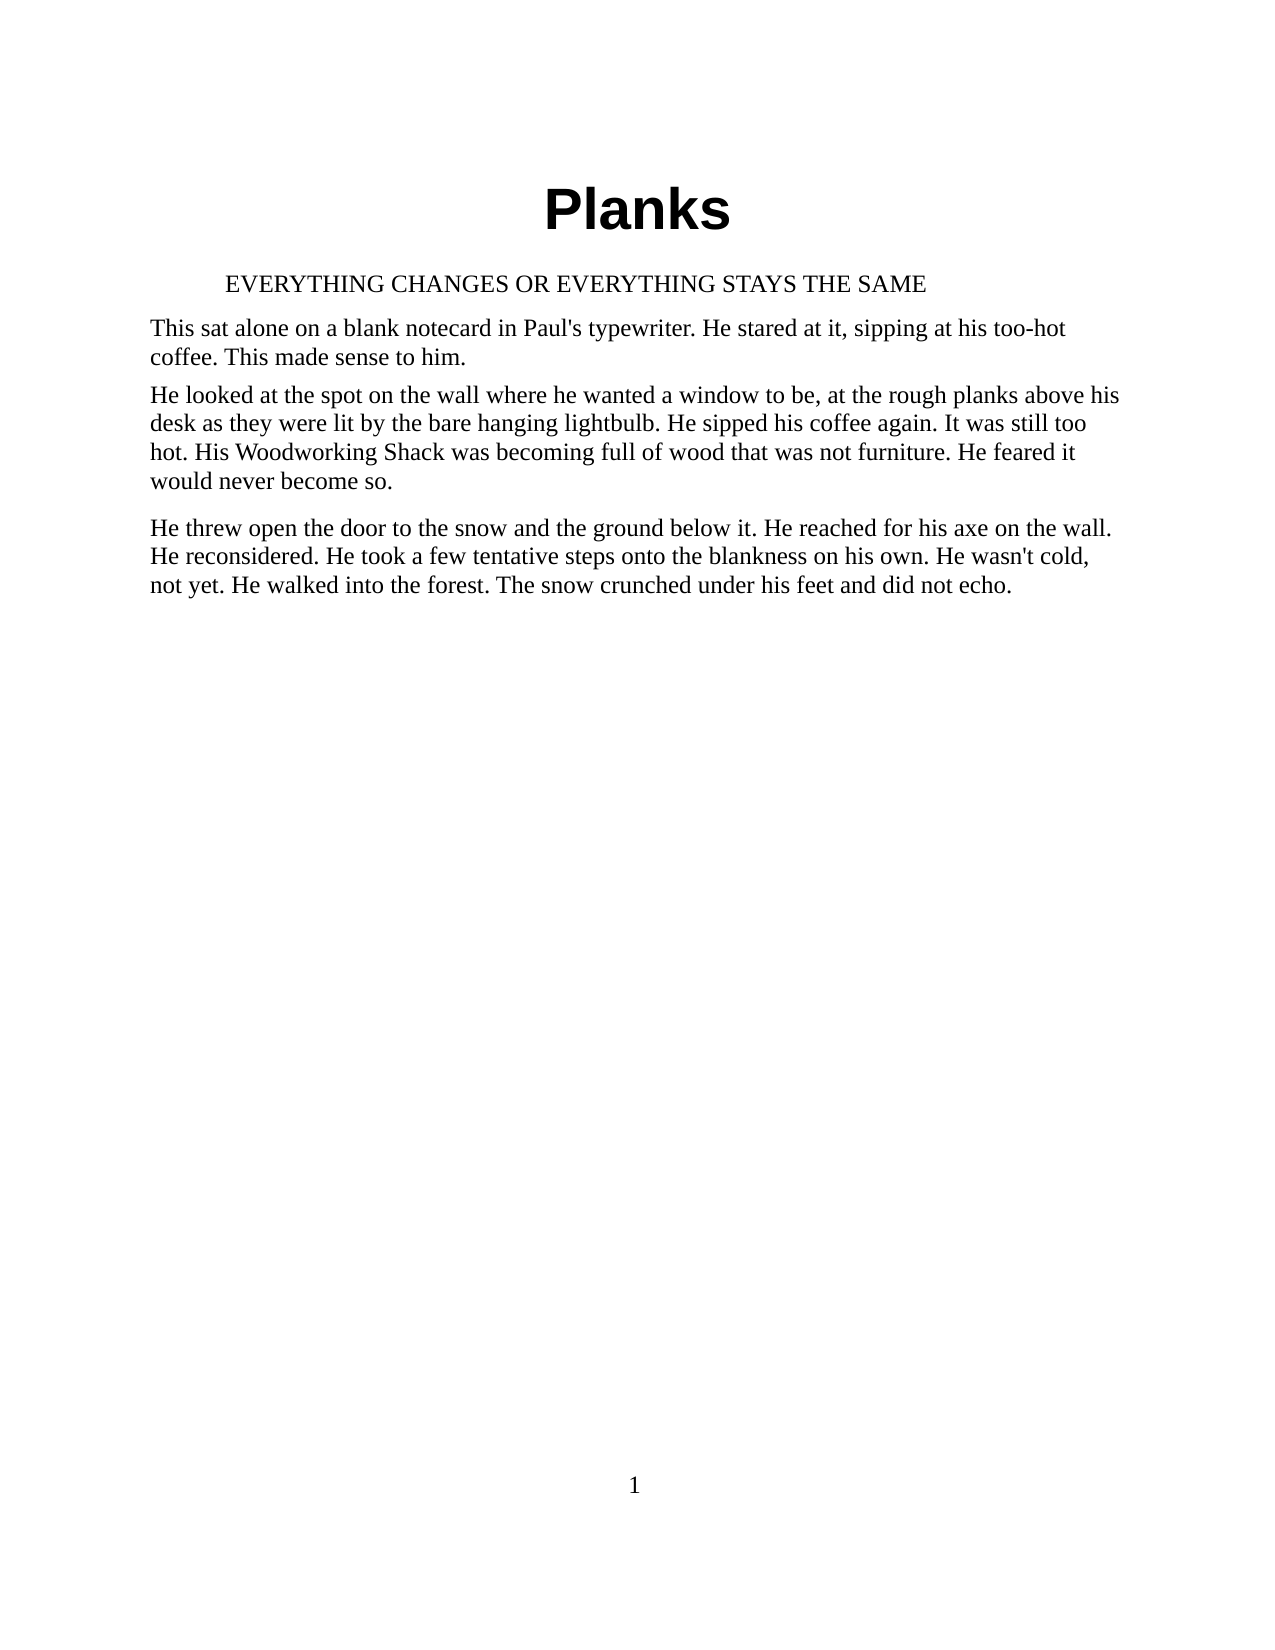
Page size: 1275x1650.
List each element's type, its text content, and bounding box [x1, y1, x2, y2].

text This sat alone on a blank notecard in Paul's typewriter. He stared at it, sipping at his too-hot coffee. This made sense to him. [150, 313, 1125, 371]
text EVERYTHING CHANGES OR EVERYTHING STAYS THE SAME [225, 269, 1125, 298]
title Planks [150, 175, 1125, 242]
text He threw open the door to the snow and the ground below it. He reached for his axe on the wall. He reconsidered. He took a few tentative steps onto the blankness on his own. He wasn't cold, not yet. He walked into the forest. The snow crunched under his feet and did not echo. [150, 513, 1125, 599]
text He looked at the spot on the wall where he wanted a window to be, at the rough planks above his desk as they were lit by the bare hanging lightbulb. He sipped his coffee again. It was still too hot. His Woodworking Shack was becoming full of wood that was not furniture. He feared it would never become so. [150, 380, 1125, 495]
